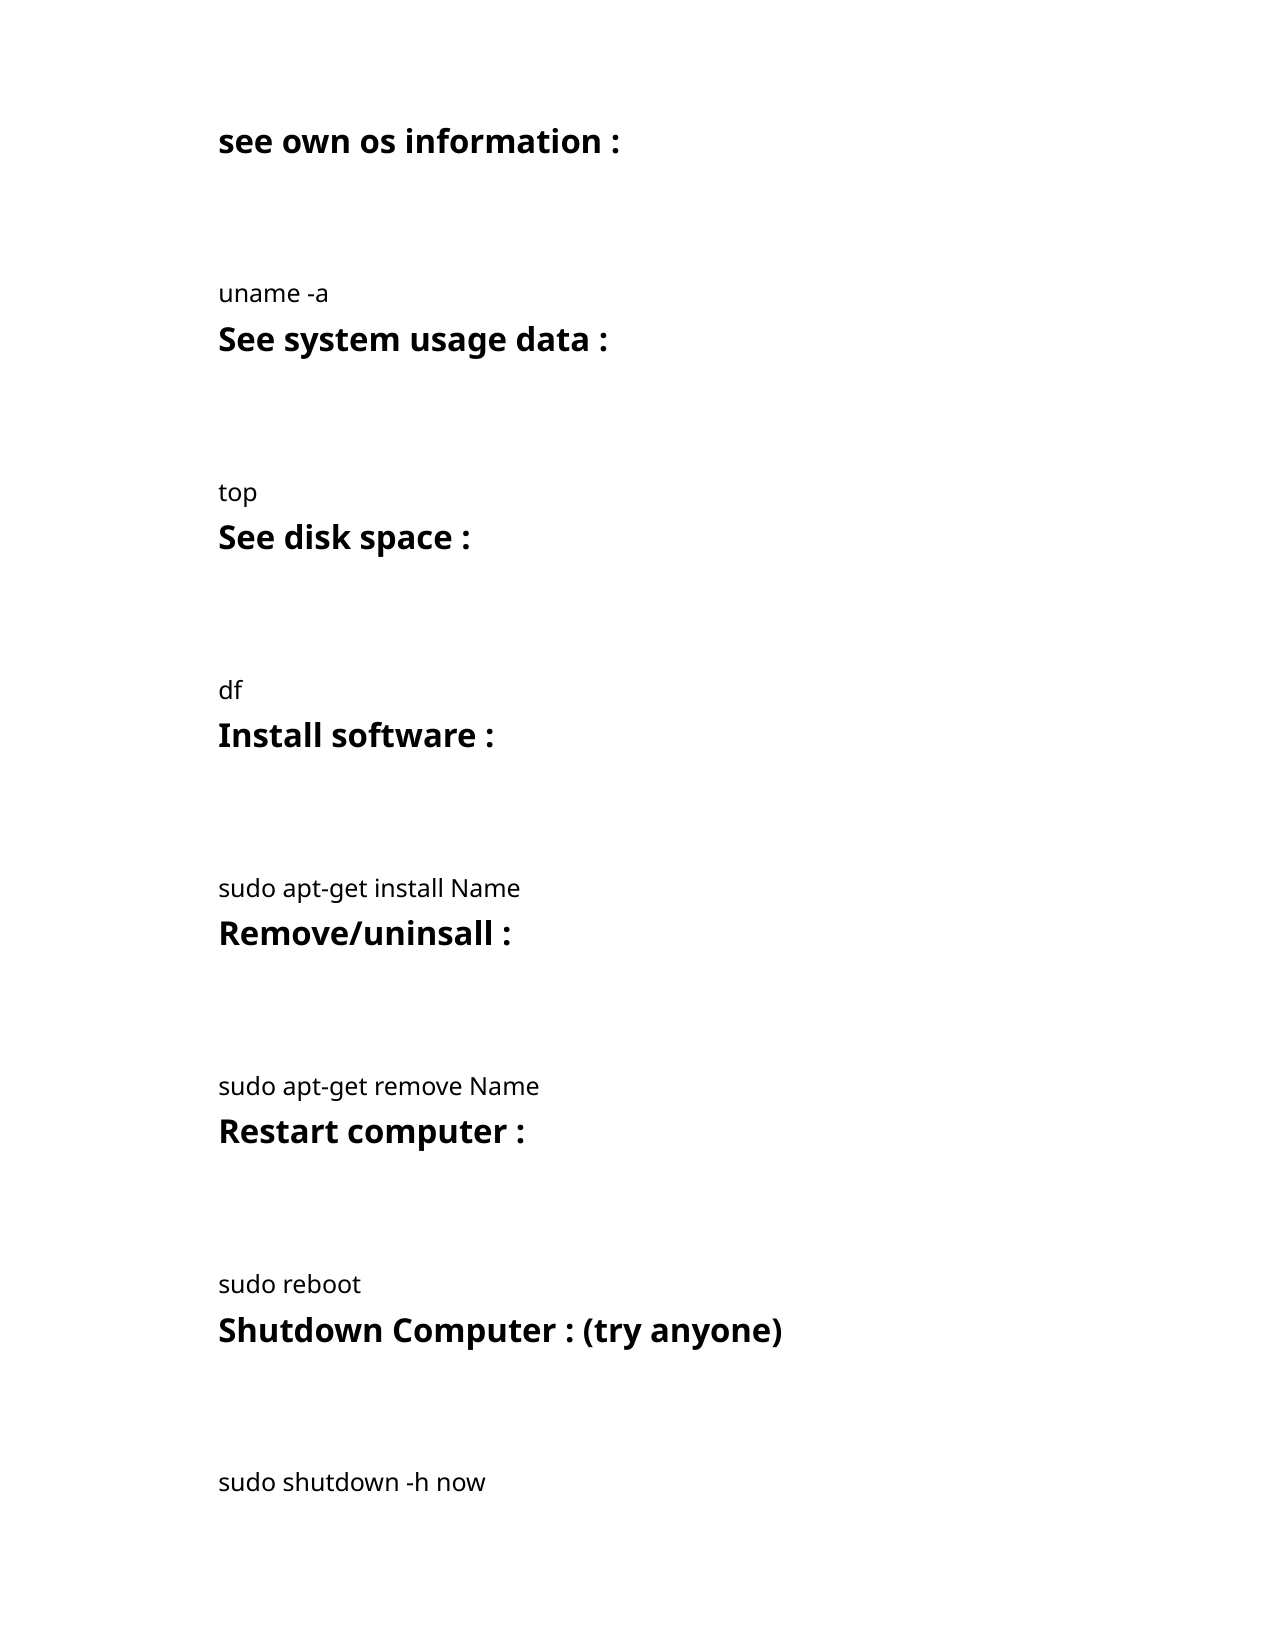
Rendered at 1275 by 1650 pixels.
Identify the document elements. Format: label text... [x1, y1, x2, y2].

text see own os information : [218, 118, 1057, 163]
text sudo apt-get remove Name [218, 1069, 1057, 1103]
text sudo apt-get install Name [218, 871, 1057, 904]
text sudo reboot [218, 1267, 1057, 1301]
text uname -a [218, 276, 1057, 310]
text sudo shutdown -h now [218, 1465, 1057, 1499]
text See system usage data : [218, 316, 1057, 361]
text top [218, 474, 1057, 508]
text See disk space : [218, 514, 1057, 559]
text df [218, 672, 1057, 706]
text Restart computer : [218, 1109, 1057, 1153]
text Remove/uninsall : [218, 911, 1057, 955]
text Install software : [218, 712, 1057, 757]
text Shutdown Computer : (try anyone) [218, 1307, 1057, 1352]
